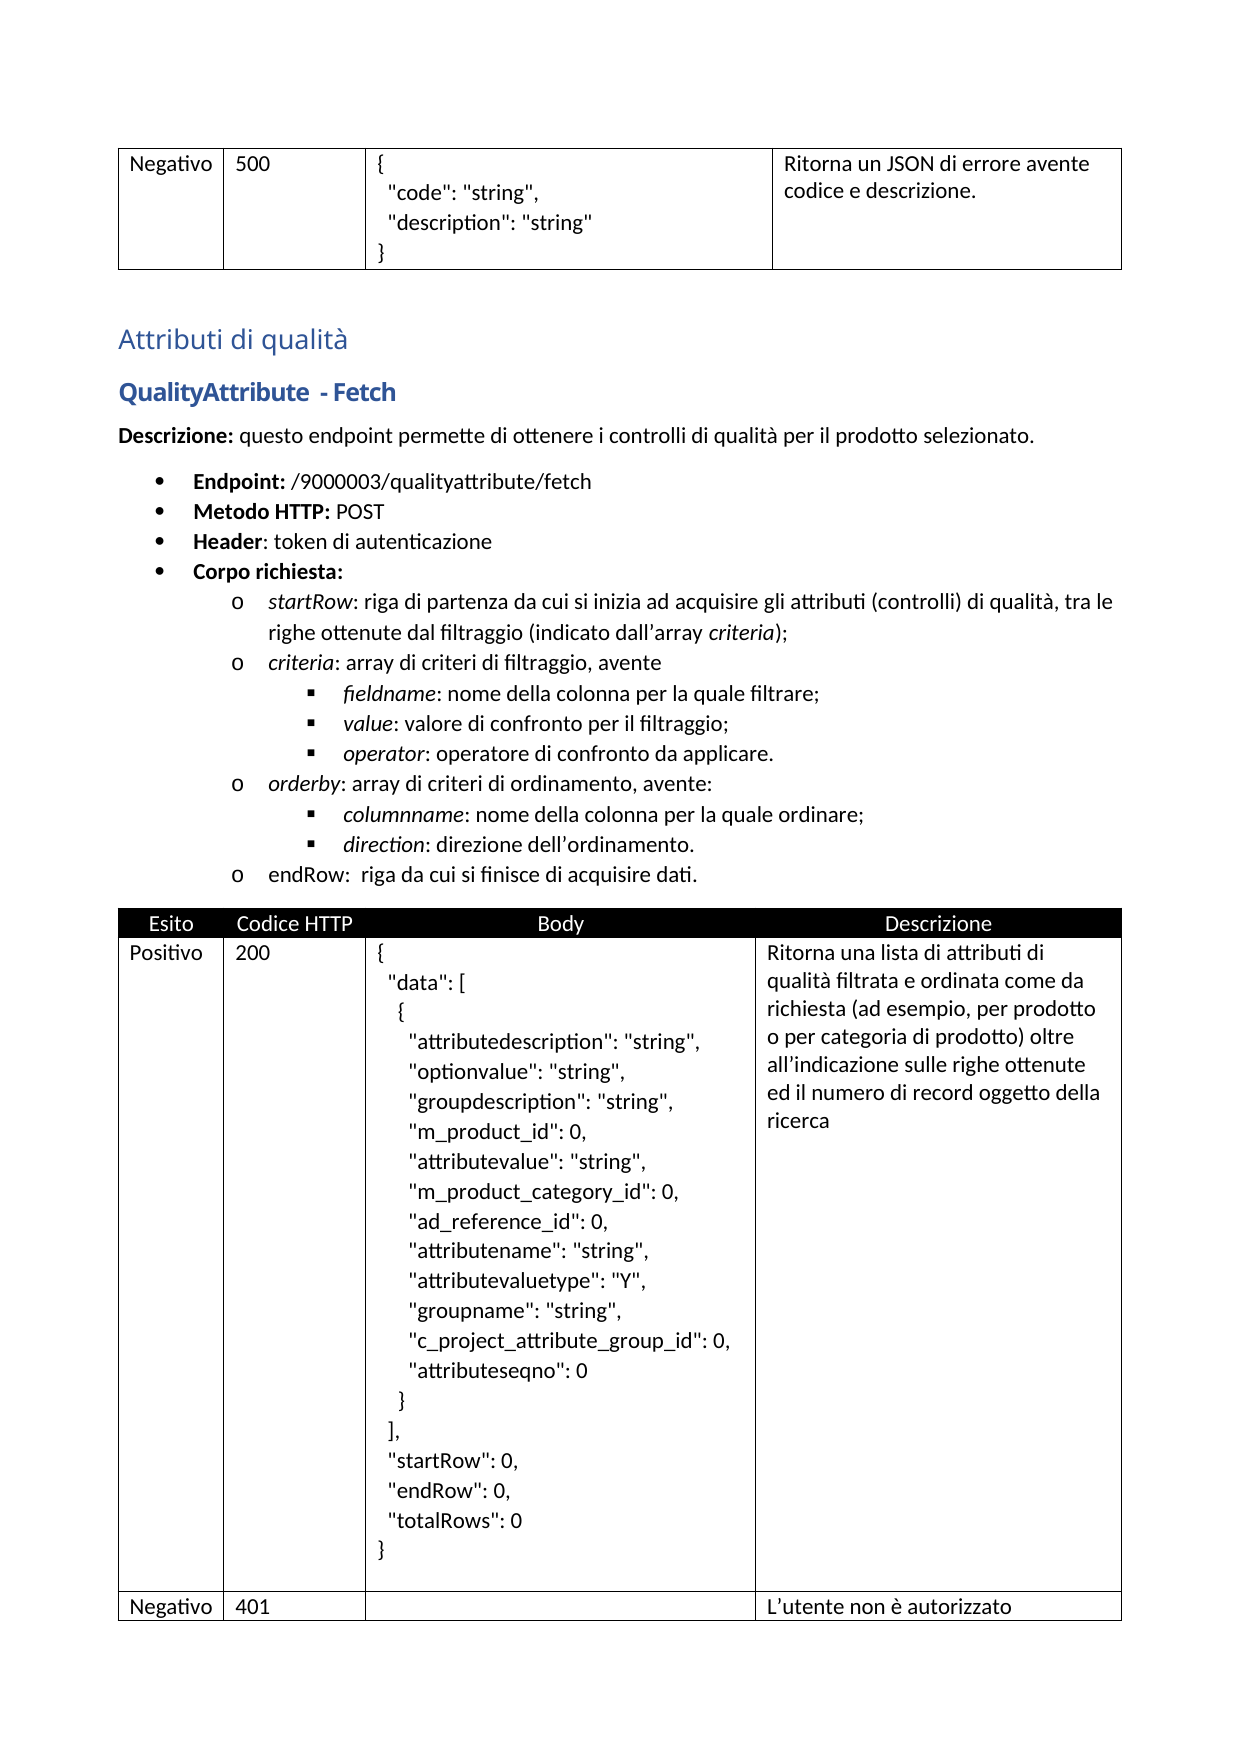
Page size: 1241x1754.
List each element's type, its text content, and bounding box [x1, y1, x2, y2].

table_cell Positivo [119, 938, 223, 1591]
list orderby: array di criteri di ordinamento, avente: [231, 769, 1122, 798]
list operator: operatore di confronto da applicare. [306, 739, 1122, 767]
list endRow: riga da cui si finisce di acquisire dati. [231, 860, 1122, 889]
text Descrizione: questo endpoint permette di ottenere i controlli di qualità per il prodotto selezionato. [118, 421, 1122, 449]
table_cell Negativo [119, 149, 223, 269]
list Header: token di autenticazione [156, 527, 1122, 555]
table_cell [366, 1592, 755, 1620]
list criteria: array di criteri di filtraggio, avente [231, 648, 1122, 677]
list Metodo HTTP: POST [156, 497, 1122, 525]
table_header Codice HTTP [224, 909, 365, 937]
table_header Esito [119, 909, 223, 937]
list columnname: nome della colonna per la quale ordinare; [306, 800, 1122, 828]
list Endpoint: /9000003/qualityattribute/fetch [156, 467, 1122, 496]
table_header Descrizione [756, 909, 1121, 937]
table_cell 200 [224, 938, 365, 1591]
list Corpo richiesta: [156, 557, 1122, 585]
table_cell L’utente non è autorizzato [756, 1592, 1121, 1620]
table_cell { "data": [ { "attributedescription": "string", "optionvalue": "string", "groupdescription": "string", "m_product_id": 0, "attributevalue": "string", "m_product_category_id": 0, "ad_reference_id": 0, "attributename": "string", "attributevaluetype": "Y", "groupname": "string", "c_project_attribute_group_id": 0, "attributeseqno": 0 } ], "startRow": 0, "endRow": 0, "totalRows": 0 } [366, 938, 755, 1591]
table_cell 500 [224, 149, 365, 269]
list value: valore di confronto per il filtraggio; [306, 709, 1122, 737]
list startRow: riga di partenza da cui si inizia ad acquisire gli attributi (controlli) di qualità, tra le righe ottenute dal filtraggio (indicato dall’array criteria); [231, 587, 1122, 646]
table_cell Ritorna una lista di attributi di qualità filtrata e ordinata come da richiesta (ad esempio, per prodotto o per categoria di prodotto) oltre all’indicazione sulle righe ottenute ed il numero di record oggetto della ricerca [756, 938, 1121, 1591]
subtitle Attributi di qualità [118, 320, 1122, 357]
list fieldname: nome della colonna per la quale filtrare; [306, 679, 1122, 707]
table_header Body [366, 909, 755, 937]
table_cell Ritorna un JSON di errore avente codice e descrizione. [773, 149, 1121, 269]
subtitle QualityAttribute - Fetch [118, 374, 1122, 408]
list direction: direzione dell’ordinamento. [306, 830, 1122, 858]
table_cell { "code": "string", "description": "string" } [366, 149, 772, 269]
table_cell Negativo [119, 1592, 223, 1620]
table_cell 401 [224, 1592, 365, 1620]
